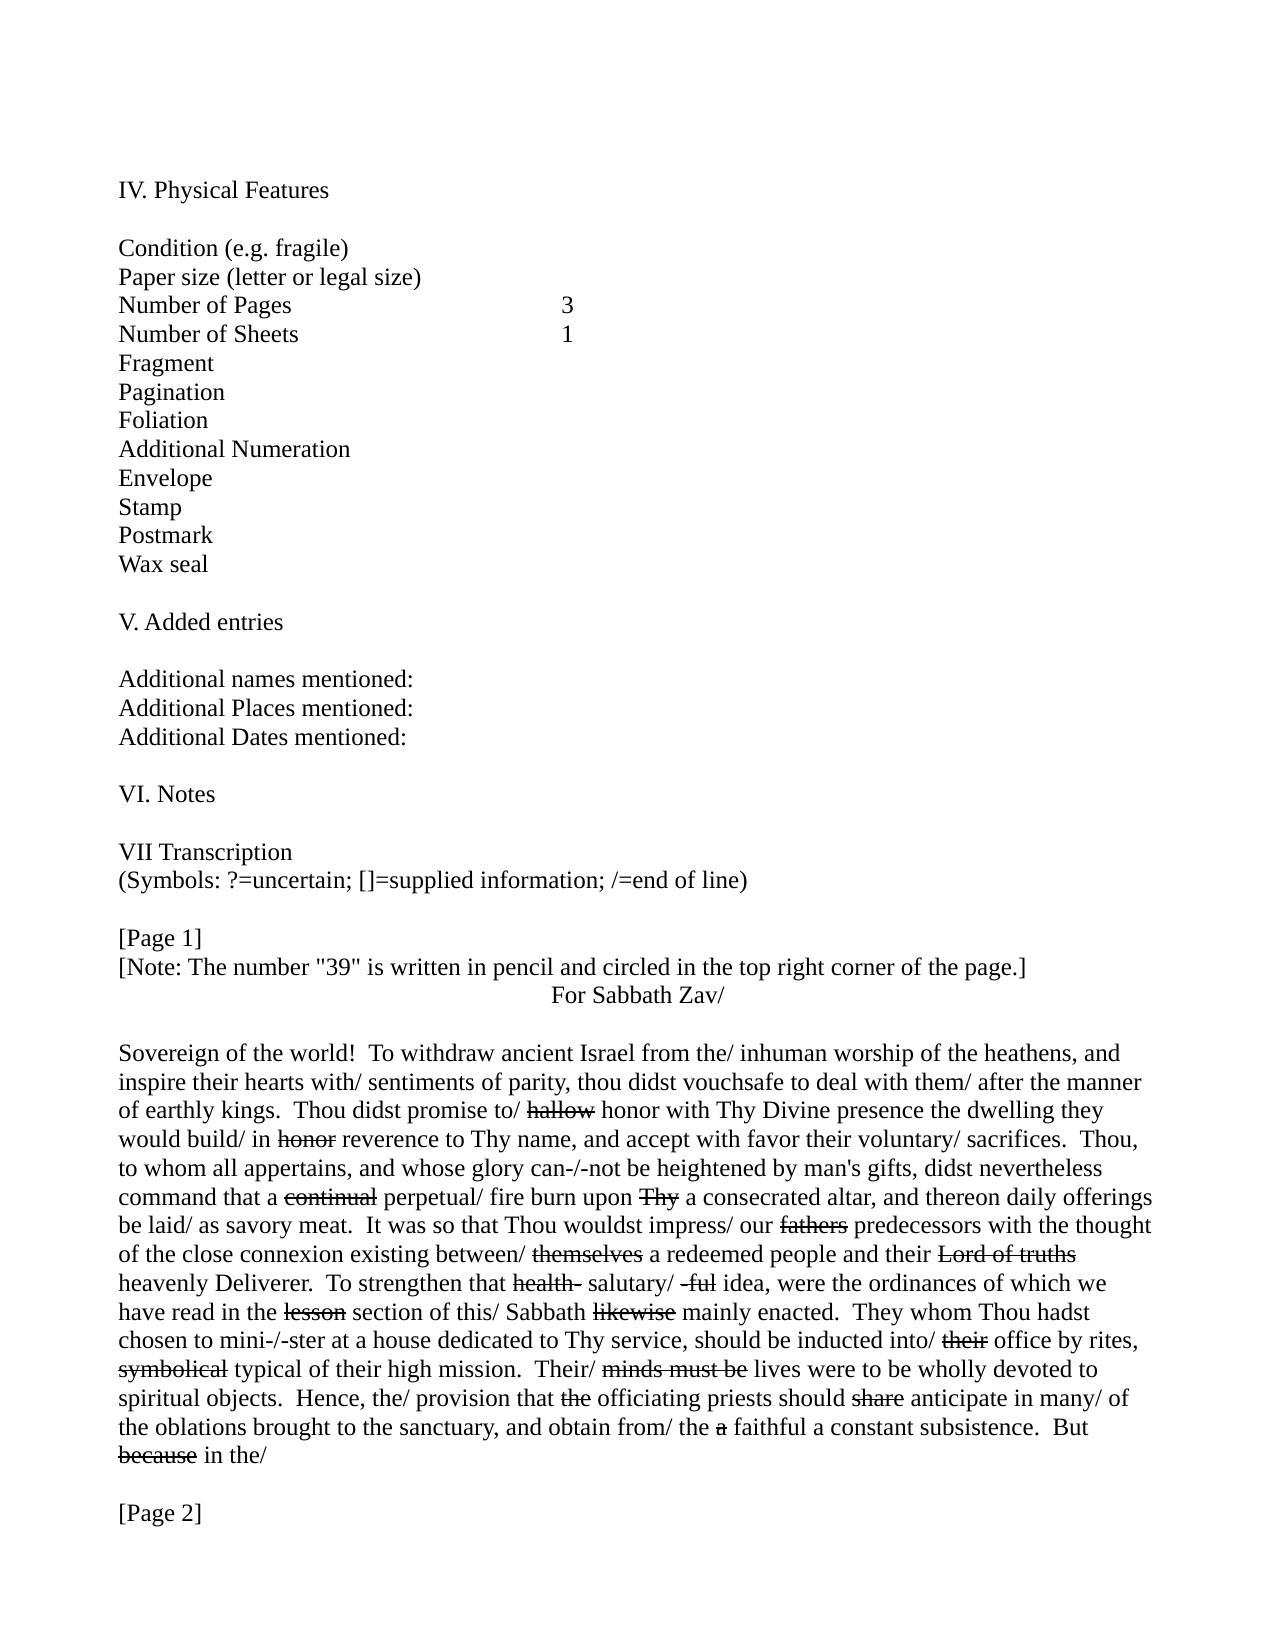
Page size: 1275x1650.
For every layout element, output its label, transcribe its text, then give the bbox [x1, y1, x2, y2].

text V. Added entries [118, 607, 1157, 636]
text Number of Pages 3 [118, 291, 1157, 319]
text Postma rk [118, 521, 1157, 549]
text Sovereign of the world! To withdraw ancient Israel from the/ inhuman worship of the heathens, and inspire their hearts with/ sentiments of parity, thou didst vouchsafe to deal with them/ after the manner of earthly kings. Thou didst promise to/ hallow honor with Thy Divine presence the dwelling they would build/ in honor reverence to Thy name, and accept with favor their voluntary/ sacrifices. Thou, to whom all appertains, and whose glory can-/-not be heightened by man's gifts, didst nevertheless command that a continual perpetual/ fire burn upon Thy a consecrated altar, and thereon daily offerings be laid/ as savory meat. It was so that Thou wouldst impress/ our fathers predecessors with the thought of the close connexion existing between/ themselves a redeemed people and their Lord of truths heavenly Deliverer. To strengthen that health- salutary/ -ful idea, were the ordinances of which we have read in the lesson section of this/ Sabbath likewise mainly enacted. They whom Thou hadst chosen to mini-/-ster at a house dedicated to Thy service, should be inducted into/ their office by rites, symbolical typical of their high mission. Their/ minds must be lives were to be wholly devoted to spiritual objects. Hence, the/ provision that the officiating priests should share anticipate in many/ of the oblations brought to the sanctuary, and obtain from/ the a faithful a constant subsistence. But because in the/ [118, 1038, 1157, 1469]
text VII Transcription [118, 837, 1157, 866]
text Condition (e.g. fragile) [118, 233, 1157, 262]
text Additional Dates mentioned: [118, 722, 1157, 751]
text [Page 1] [118, 923, 1157, 952]
text [Note: The number "39" is written in pencil and circled in the top right corner of the page.] [118, 952, 1157, 981]
text Additional names mentioned: [118, 664, 1157, 693]
text For Sabbath Zav/ [118, 981, 1157, 1009]
text Number of Sheets 1 [118, 319, 1157, 348]
text Additional Places mentioned: [118, 693, 1157, 722]
text Wax seal [118, 549, 1157, 578]
text Additional Numeration [118, 434, 1157, 463]
text VI. Notes [118, 779, 1157, 808]
text Paper size (letter or legal size) [118, 262, 1157, 291]
text Envelope [118, 463, 1157, 492]
text Fragment [118, 348, 1157, 377]
text [Page 2] [118, 1498, 1157, 1527]
text Foliation [118, 406, 1157, 434]
text Stamp [118, 492, 1157, 521]
text (Symbols: ?=uncertain; []=supplied information; /=end of line) [118, 866, 1157, 894]
text IV. Physical Features [118, 176, 1157, 204]
text Pagination [118, 377, 1157, 406]
